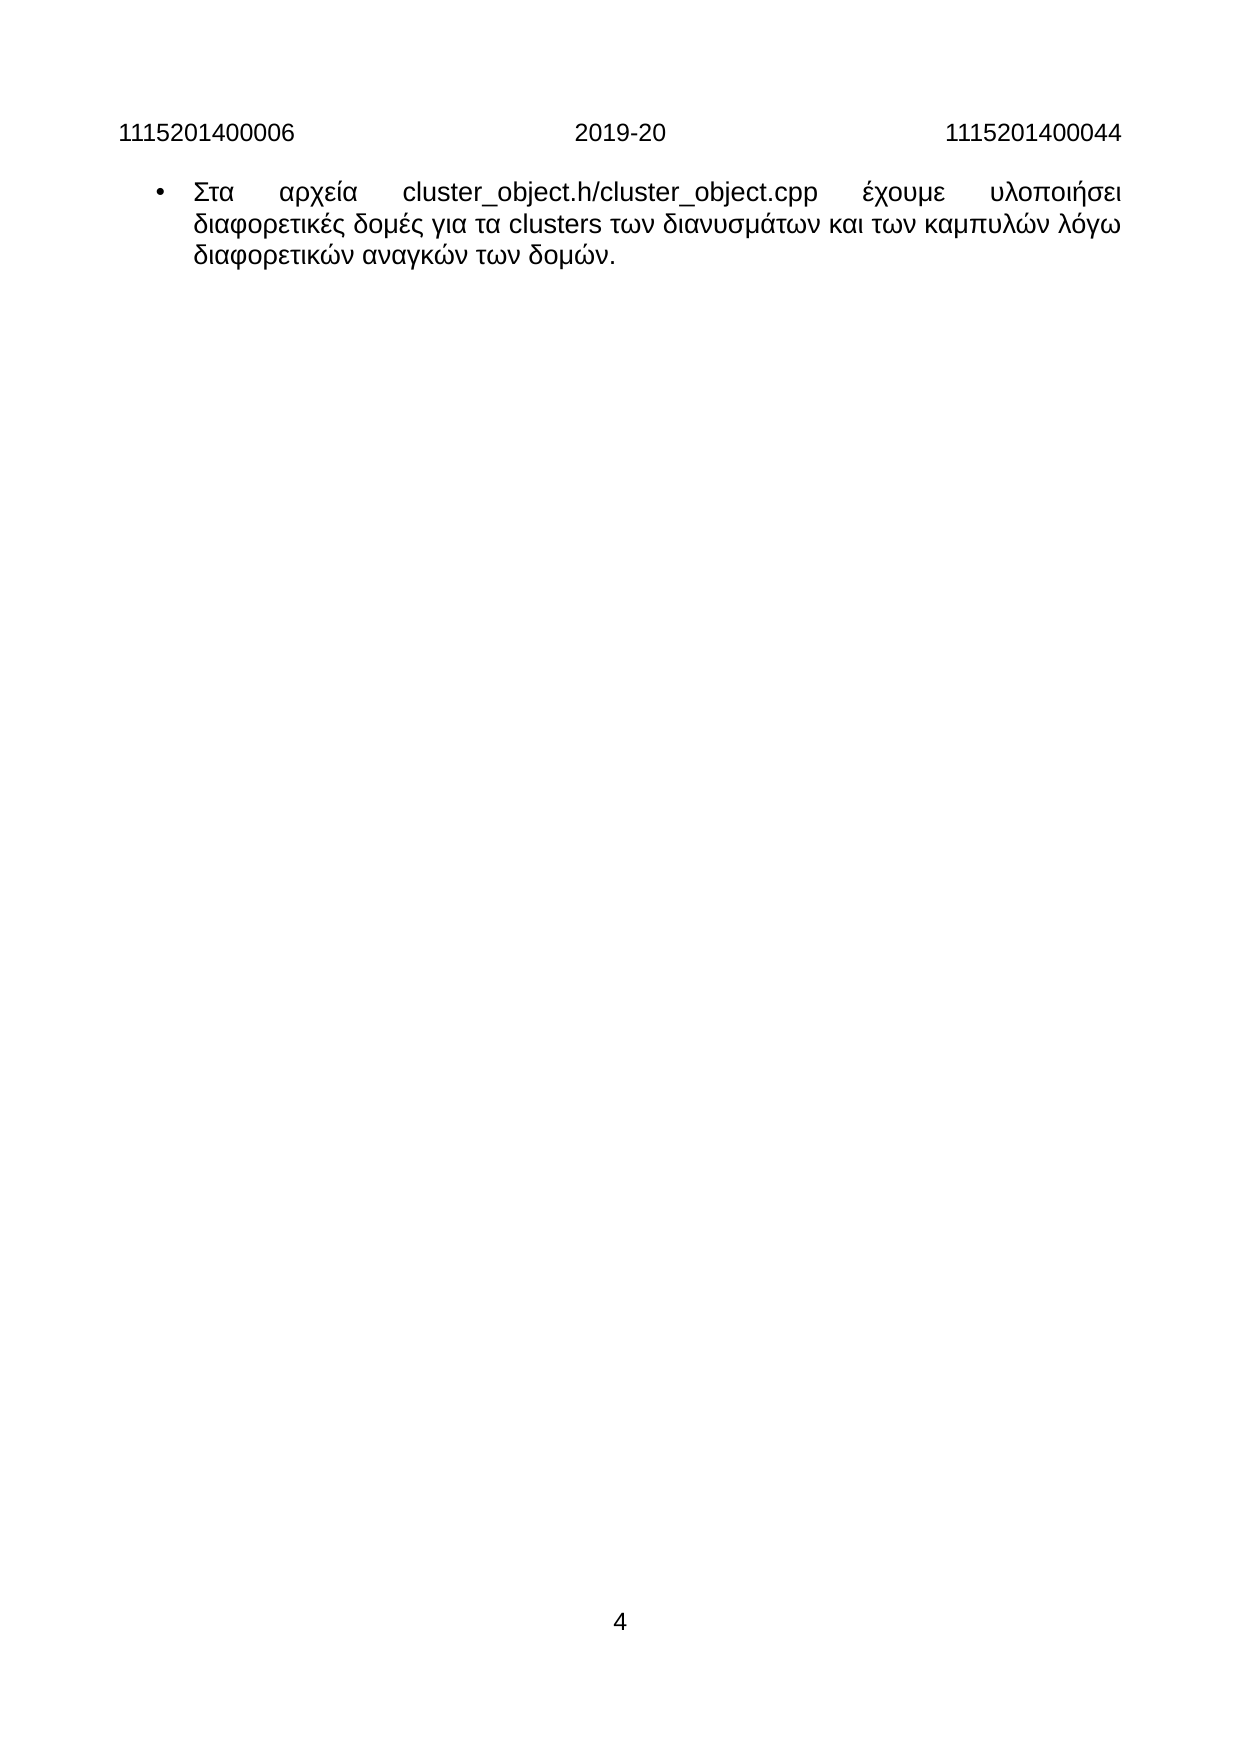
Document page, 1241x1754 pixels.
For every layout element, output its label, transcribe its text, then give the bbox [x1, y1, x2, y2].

list Στα αρχεία cluster_object.h/cluster_object.cpp έχουμε υλοποιήσει διαφορετικές δομές για τα clusters των διανυσμάτων και των καμπυλών λόγω διαφορετικών αναγκών των δομών. [156, 176, 1122, 270]
